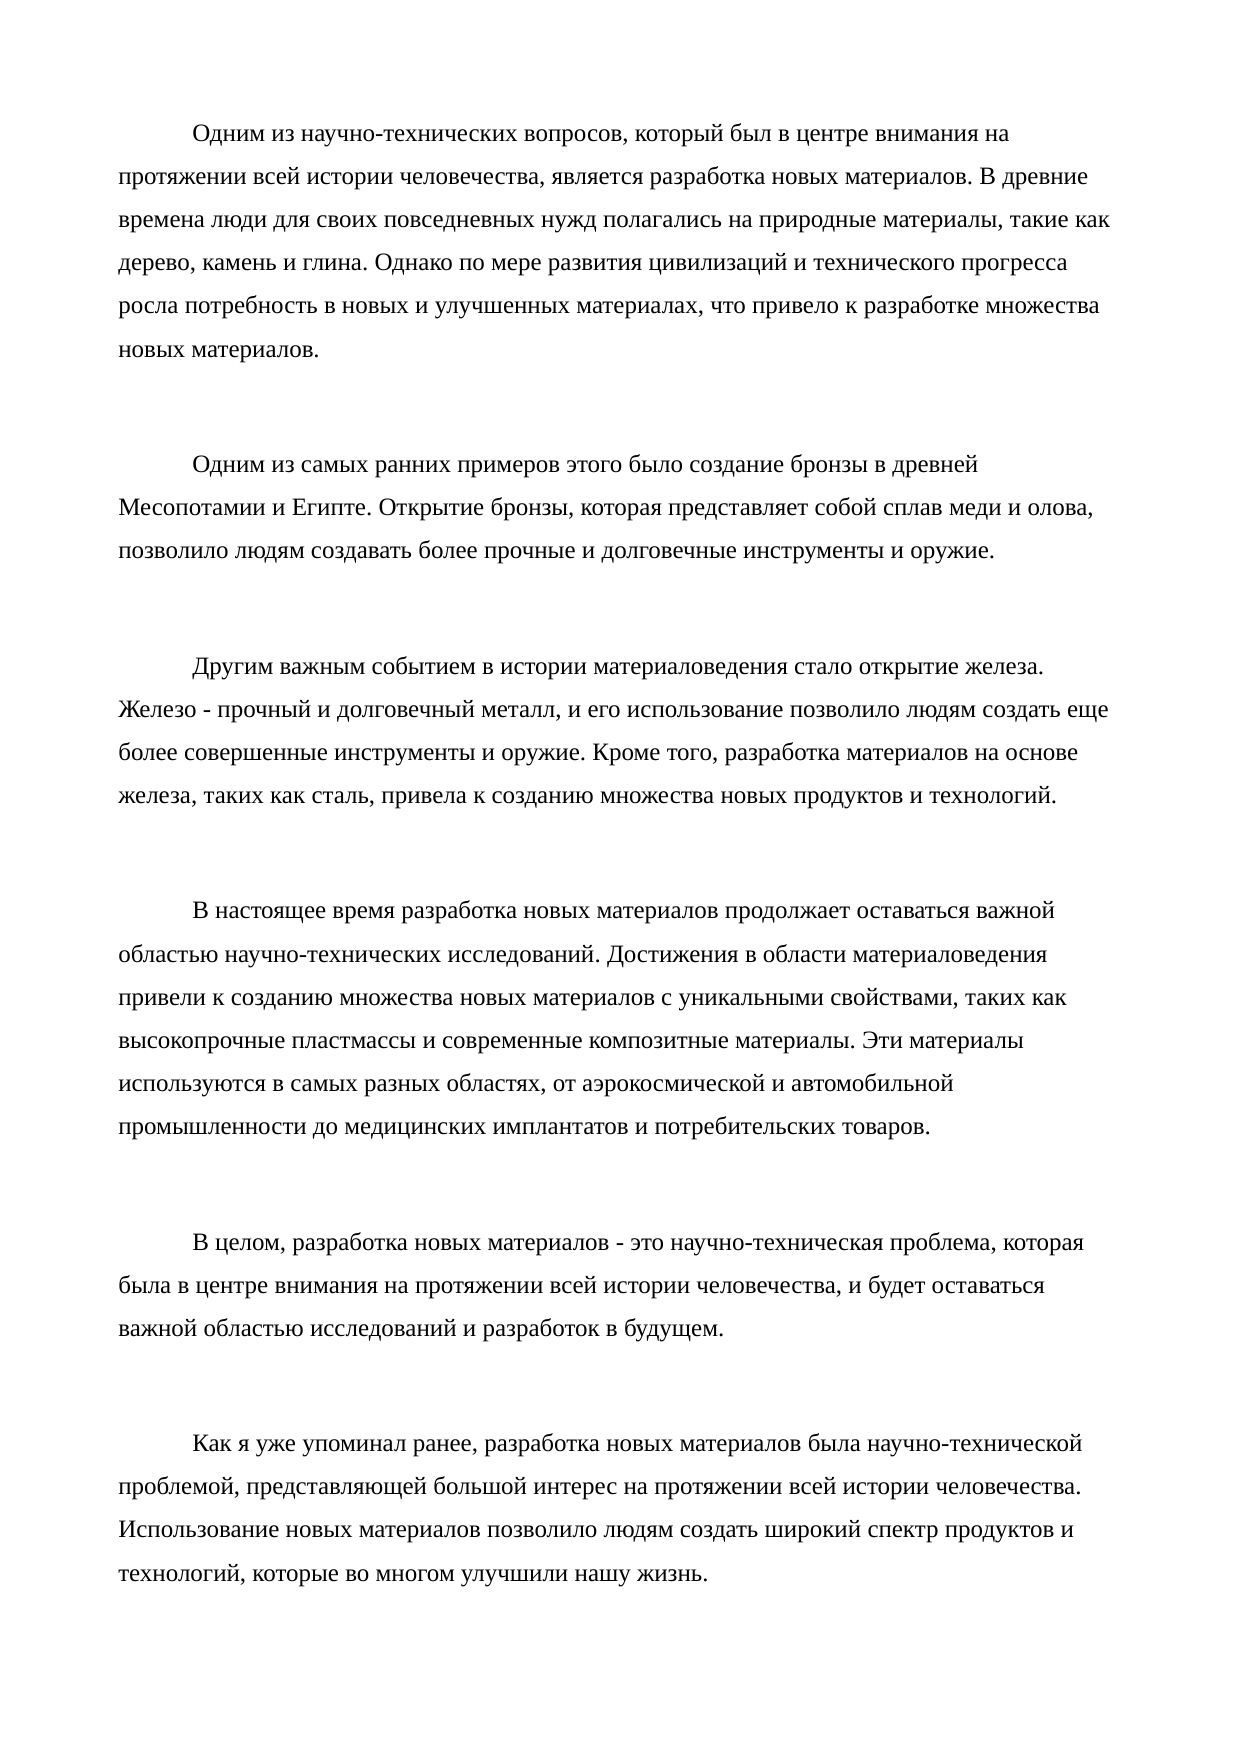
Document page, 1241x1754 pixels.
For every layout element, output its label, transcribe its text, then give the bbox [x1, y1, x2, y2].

text Как я уже упоминал ранее, разработка новых материалов была научно-технической проблемой, представляющей большой интерес на протяжении всей истории человечества. Использование новых материалов позволило людям создать широкий спектр продуктов и технологий, которые во многом улучшили нашу жизнь. [118, 1428, 1122, 1586]
text Одним из самых ранних примеров этого было создание бронзы в древней Месопотамии и Египте. Открытие бронзы, которая представляет собой сплав меди и олова, позволило людям создавать более прочные и долговечные инструменты и оружие. [118, 449, 1122, 564]
text В целом, разработка новых материалов - это научно-техническая проблема, которая была в центре внимания на протяжении всей истории человечества, и будет оставаться важной областью исследований и разработок в будущем. [118, 1227, 1122, 1342]
text Одним из научно-технических вопросов, который был в центре внимания на протяжении всей истории человечества, является разработка новых материалов. В древние времена люди для своих повседневных нужд полагались на природные материалы, такие как дерево, камень и глина. Однако по мере развития цивилизаций и технического прогресса росла потребность в новых и улучшенных материалах, что привело к разработке множества новых материалов. [118, 118, 1122, 362]
text В настоящее время разработка новых материалов продолжает оставаться важной областью научно-технических исследований. Достижения в области материаловедения привели к созданию множества новых материалов с уникальными свойствами, таких как высокопрочные пластмассы и современные композитные материалы. Эти материалы используются в самых разных областях, от аэрокосмической и автомобильной промышленности до медицинских имплантатов и потребительских товаров. [118, 896, 1122, 1140]
text Другим важным событием в истории материаловедения стало открытие железа. Железо - прочный и долговечный металл, и его использование позволило людям создать еще более совершенные инструменты и оружие. Кроме того, разработка материалов на основе железа, таких как сталь, привела к созданию множества новых продуктов и технологий. [118, 651, 1122, 809]
